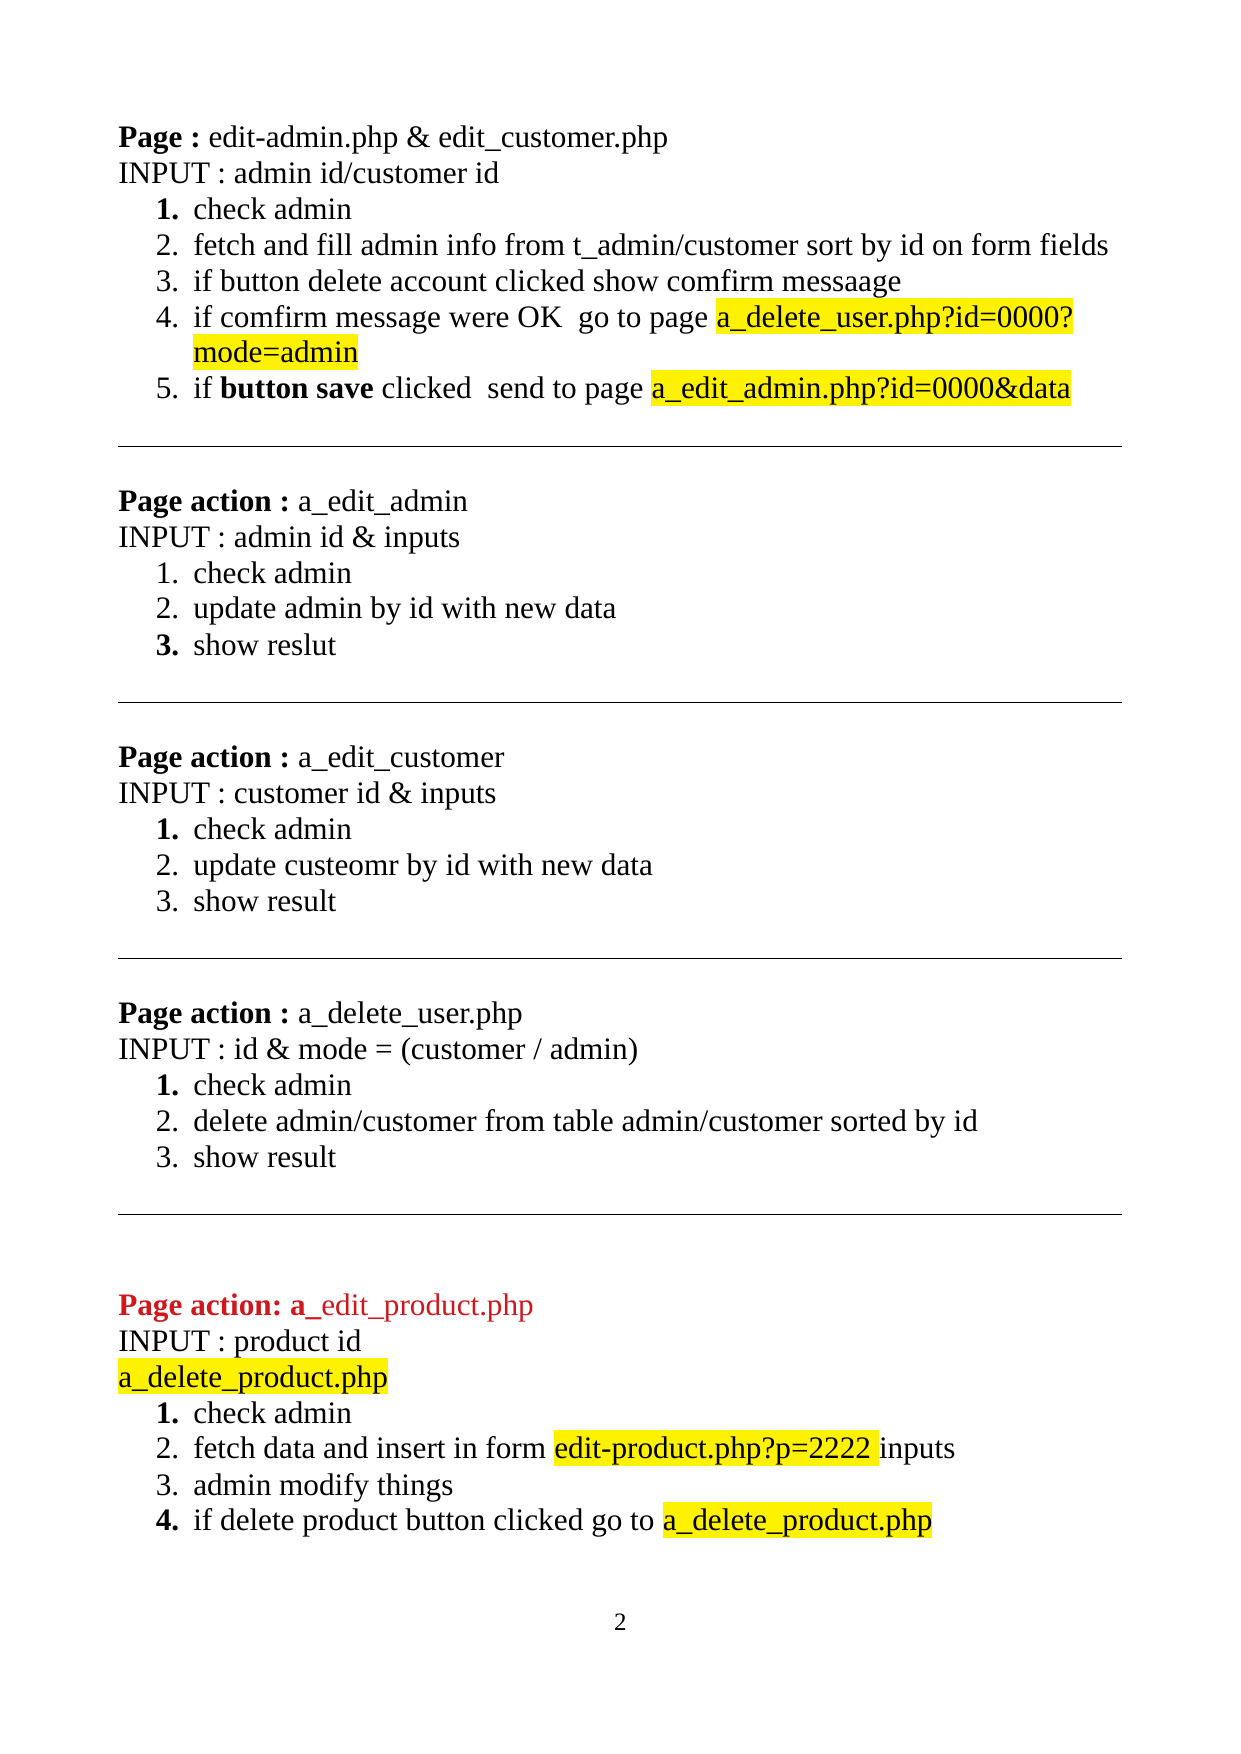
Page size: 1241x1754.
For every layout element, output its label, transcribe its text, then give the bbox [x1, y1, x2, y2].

text a_delete_product.php [118, 1358, 1122, 1394]
list check admin [156, 554, 1122, 590]
text Page action : a_delete_user.php [118, 994, 1122, 1030]
text INPUT : customer id & inputs [118, 774, 1122, 810]
text Page action: a_edit_product.php [118, 1286, 1122, 1322]
list if button save clicked send to page a_edit_admin.php?id=0000&data [156, 370, 1122, 406]
list check admin [156, 1066, 1122, 1102]
list fetch data and insert in form edit-product.php?p=2222 inputs [156, 1430, 1122, 1466]
text INPUT : product id [118, 1322, 1122, 1358]
list if button delete account clicked show comfirm messaage [156, 262, 1122, 298]
text Page : edit-admin.php & edit_customer.php [118, 118, 1122, 154]
list show result [156, 1138, 1122, 1174]
list show reslut [156, 626, 1122, 662]
text Page action : a_edit_customer [118, 738, 1122, 774]
list update admin by id with new data [156, 590, 1122, 626]
list delete admin/customer from table admin/customer sorted by id [156, 1102, 1122, 1138]
text INPUT : id & mode = (customer / admin) [118, 1030, 1122, 1066]
list admin modify things [156, 1466, 1122, 1502]
text INPUT : admin id & inputs [118, 518, 1122, 554]
list fetch and fill admin info from t_admin/customer sort by id on form fields [156, 226, 1122, 262]
text INPUT : admin id/customer id [118, 154, 1122, 190]
list update custeomr by id with new data [156, 846, 1122, 882]
text Page action : a_edit_admin [118, 482, 1122, 518]
list check admin [156, 190, 1122, 226]
list show result [156, 882, 1122, 918]
list if comfirm message were OK go to page a_delete_user.php?id=0000?mode=admin [156, 298, 1122, 370]
list check admin [156, 810, 1122, 846]
list check admin [156, 1394, 1122, 1430]
list if delete product button clicked go to a_delete_product.php [156, 1502, 1122, 1538]
